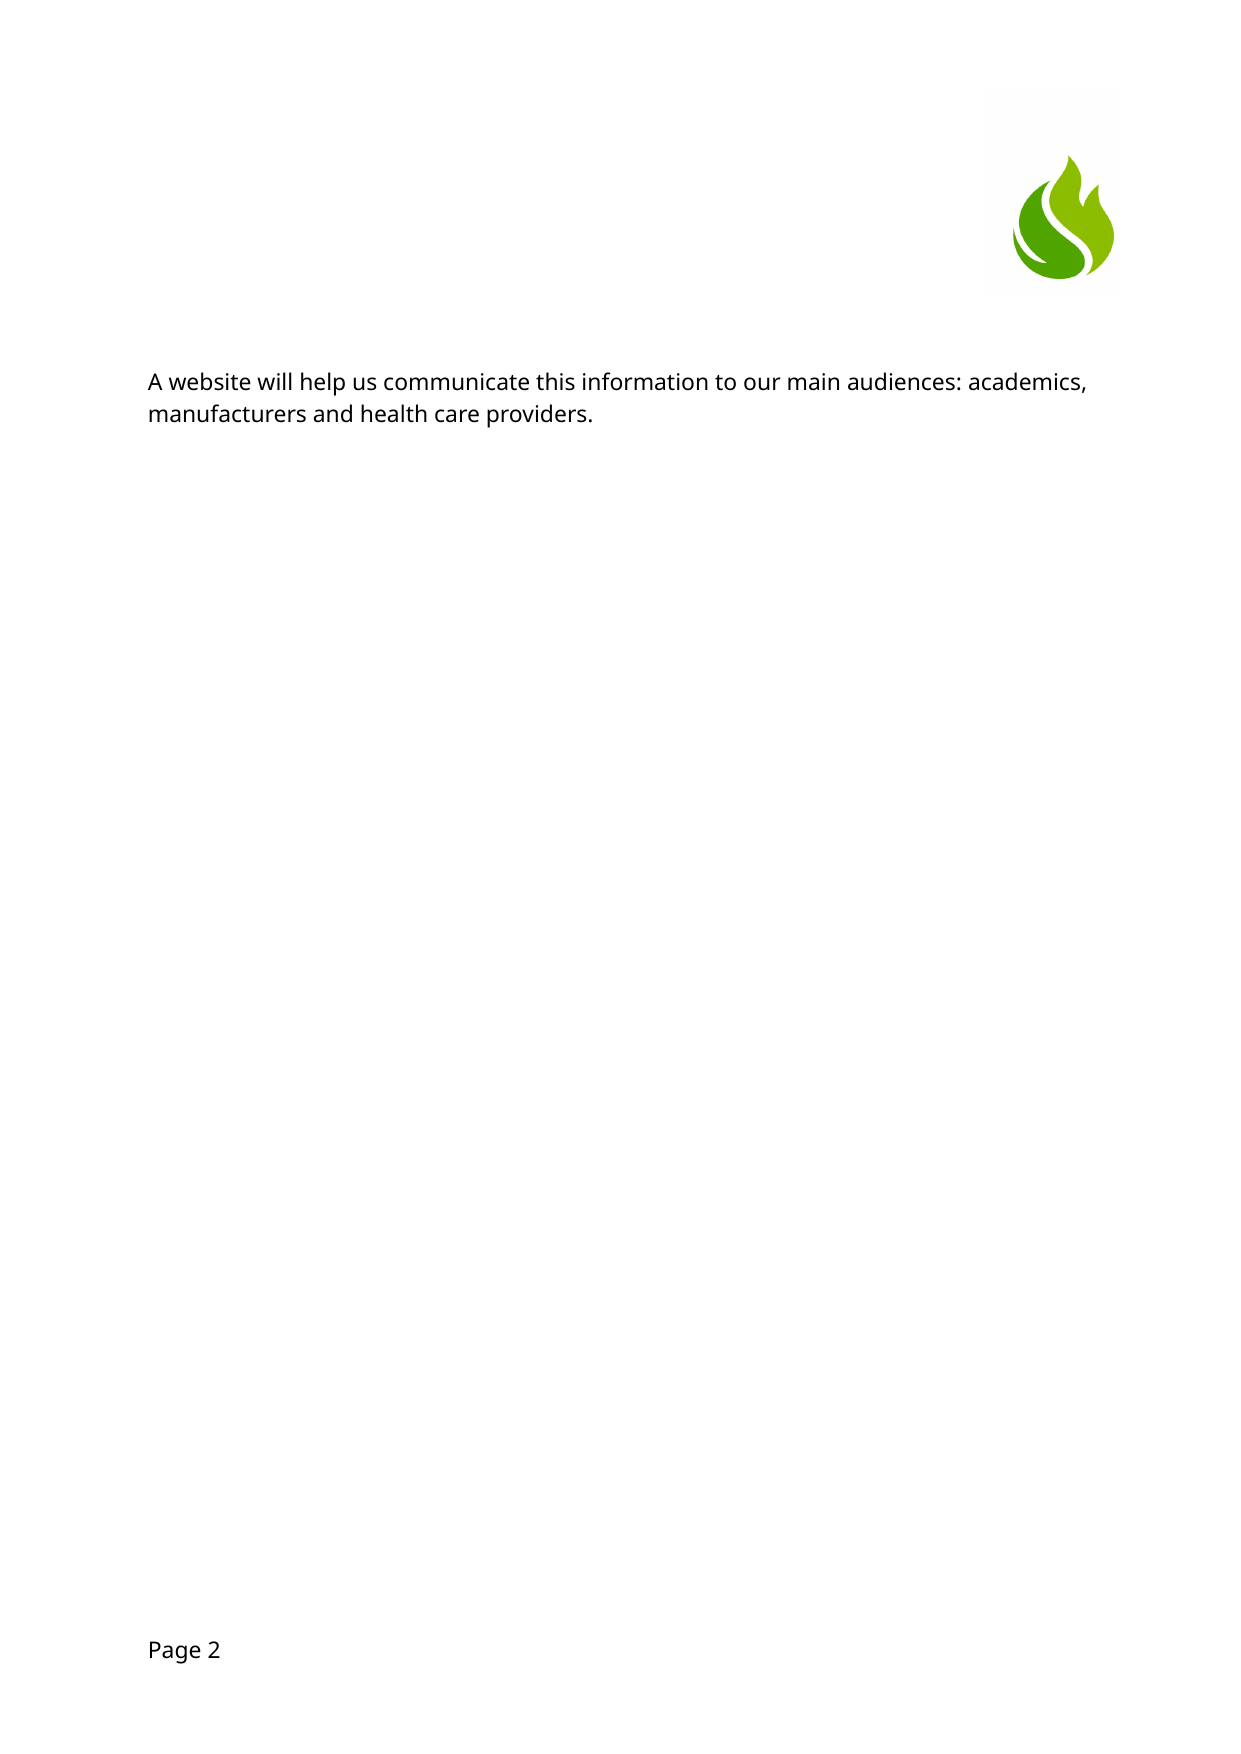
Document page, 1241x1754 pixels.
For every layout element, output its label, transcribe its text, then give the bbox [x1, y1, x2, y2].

text A website will help us communicate this information to our main audiences: academics, manufacturers and health care providers. [148, 366, 1122, 429]
picture [981, 83, 1026, 298]
